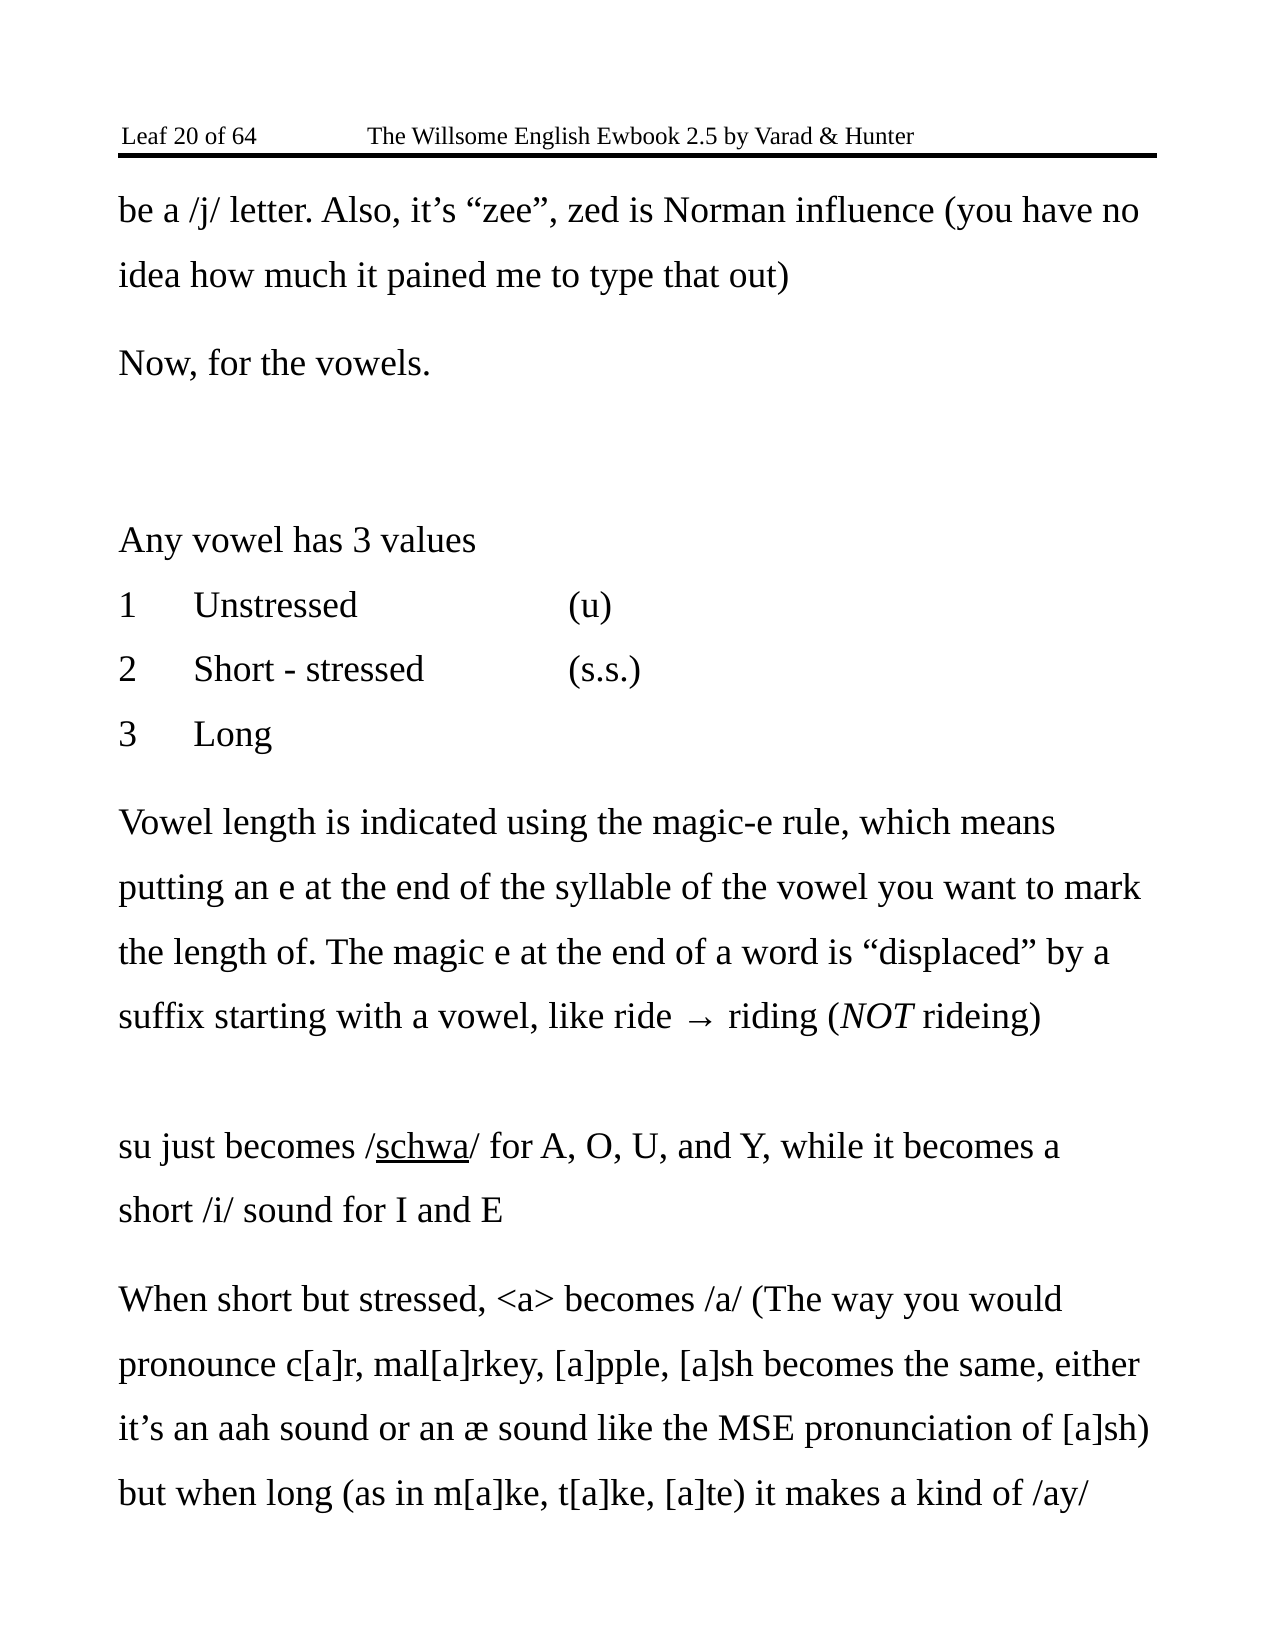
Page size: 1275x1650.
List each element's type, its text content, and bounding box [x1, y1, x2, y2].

text Vowel length is indicated using the magic-e rule, which means putting an e at the end of the syllable of the vowel you want to mark the length of. The magic e at the end of a word is “displaced” by a suffix starting with a vowel, like ride → riding (NOT rideing) su just becomes /schwa/ for A, O, U, and Y, while it becomes a short /i/ sound for I and E [118, 800, 1157, 1231]
text be a /j/ letter. Also, it’s “zee”, zed is Norman influence (you have no idea how much it pained me to type that out) [118, 187, 1157, 295]
text Any vowel has 3 values 1 Unstressed (u) 2 Short - stressed (s.s.) 3 Long [118, 517, 1157, 754]
text When short but stressed, <a> becomes /a/ (The way you would pronounce c[a]r, mal[a]rkey, [a]pple, [a]sh becomes the same, either it’s an aah sound or an æ sound like the MSE pronunciation of [a]sh) but when long (as in m[a]ke, t[a]ke, [a]te) it makes a kind of /ay/ [118, 1276, 1157, 1513]
text Now, for the vowels. [118, 340, 1157, 383]
